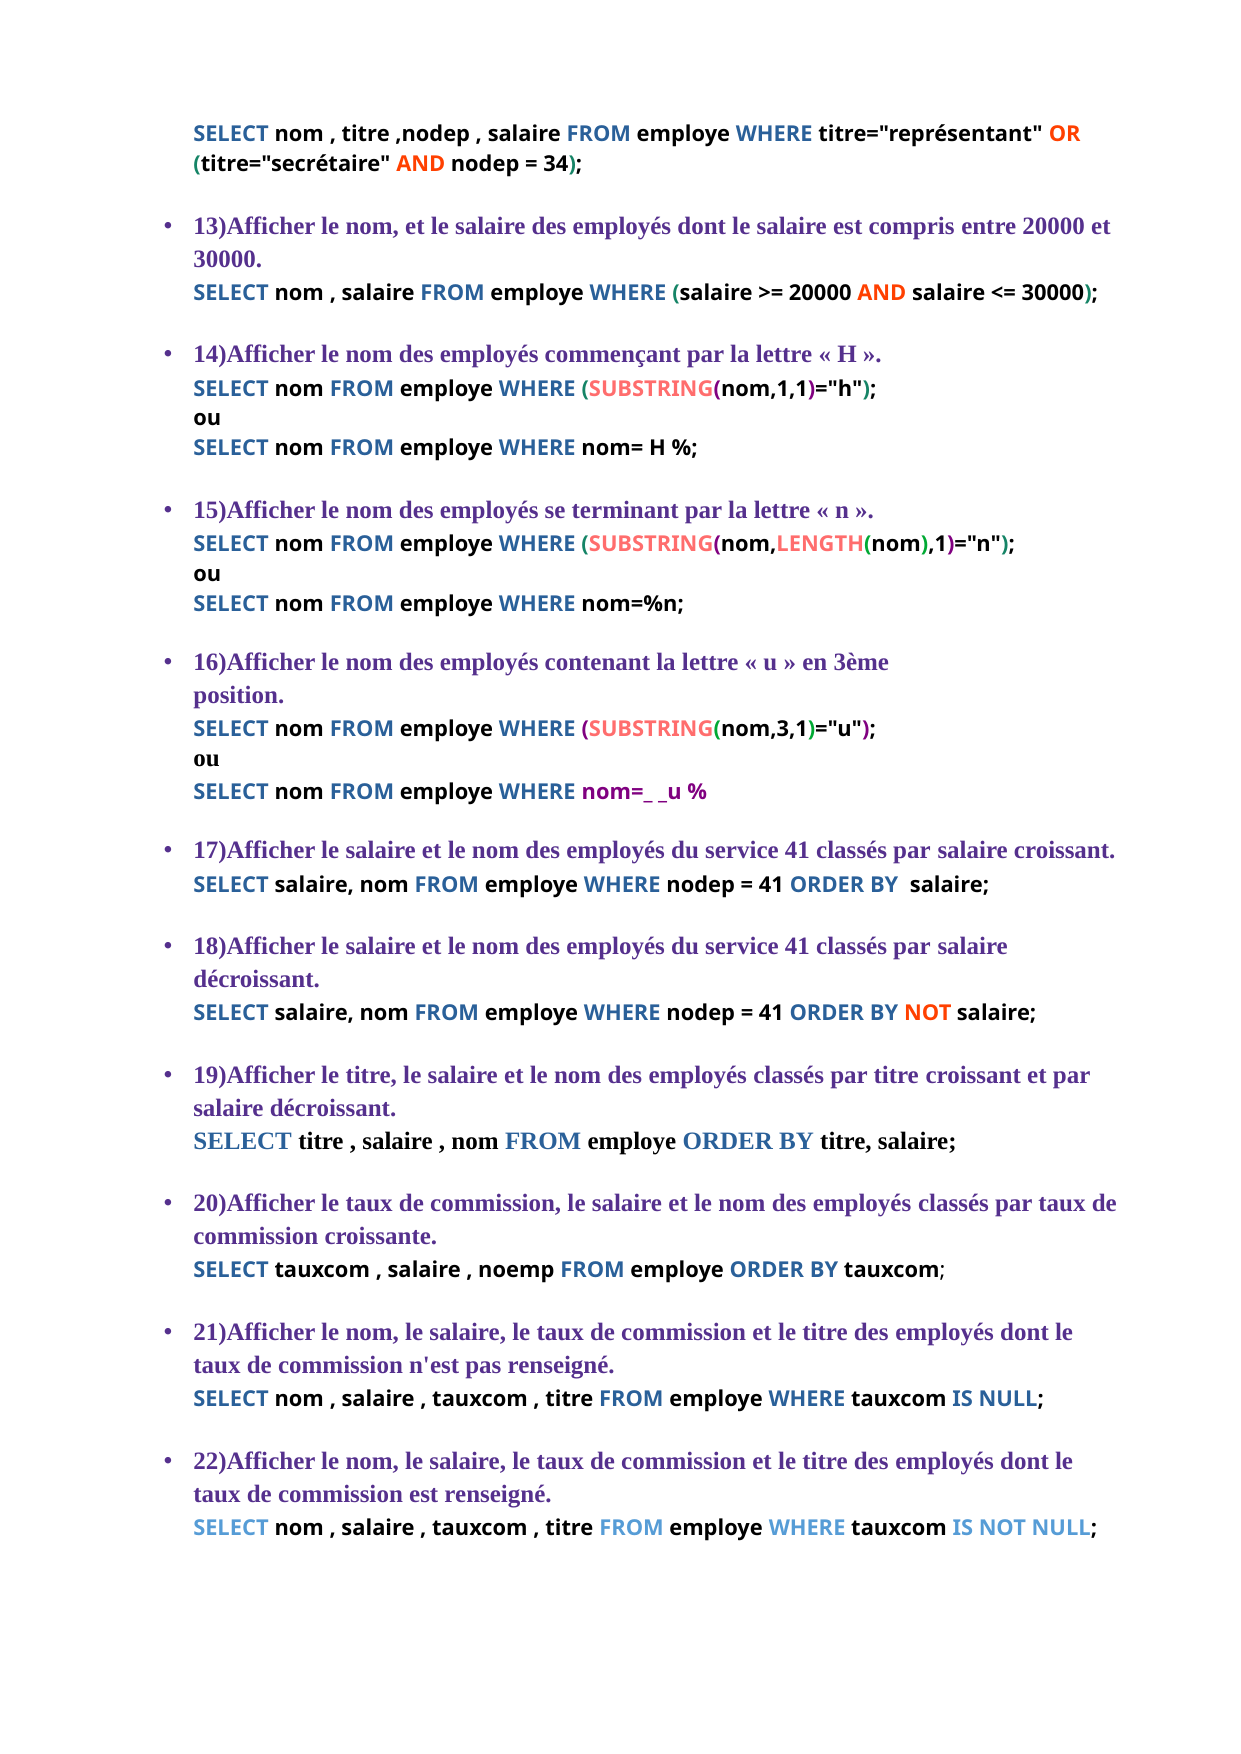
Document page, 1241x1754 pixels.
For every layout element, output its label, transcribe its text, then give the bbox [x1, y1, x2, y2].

list 21)Afficher le nom, le salaire, le taux de commission et le titre des employés dont le taux de commission n'est pas renseigné. [164, 1317, 1122, 1379]
list SELECT nom , salaire FROM employe WHERE (salaire >= 20000 AND salaire <= 30000); [164, 277, 1122, 307]
list ou [164, 743, 1122, 772]
list SELECT salaire, nom FROM employe WHERE nodep = 41 ORDER BY salaire; [164, 868, 1122, 898]
list 17)Afficher le salaire et le nom des employés du service 41 classés par salaire croissant. [164, 836, 1122, 864]
list SELECT nom , titre ,nodep , salaire FROM employe WHERE titre="représentant" OR (titre="secrétaire" AND nodep = 34); [164, 118, 1122, 178]
list SELECT nom FROM employe WHERE (SUBSTRING(nom,LENGTH(nom),1)="n"); [164, 528, 1122, 558]
list SELECT nom FROM employe WHERE nom= H %; [164, 432, 1122, 462]
list 20)Afficher le taux de commission, le salaire et le nom des employés classés par taux de commission croissante. [164, 1188, 1122, 1250]
list 14)Afficher le nom des employés commençant par la lettre « H ». [164, 339, 1122, 368]
list 15)Afficher le nom des employés se terminant par la lettre « n ». [164, 495, 1122, 524]
list SELECT titre , salaire , nom FROM employe ORDER BY titre, salaire; [164, 1126, 1122, 1155]
list ou [164, 558, 1122, 588]
list 16)Afficher le nom des employés contenant la lettre « u » en 3ème position. [164, 647, 1122, 709]
list 22)Afficher le nom, le salaire, le taux de commission et le titre des employés dont le taux de commission est renseigné. [164, 1446, 1122, 1507]
list 19)Afficher le titre, le salaire et le nom des employés classés par titre croissant et par salaire décroissant. [164, 1060, 1122, 1122]
list SELECT nom , salaire , tauxcom , titre FROM employe WHERE tauxcom IS NULL; [164, 1383, 1122, 1413]
list SELECT tauxcom , salaire , noemp FROM employe ORDER BY tauxcom; [164, 1254, 1122, 1284]
list SELECT nom FROM employe WHERE nom=_ _u % [164, 776, 1122, 806]
list 13)Afficher le nom, et le salaire des employés dont le salaire est compris entre 20000 et 30000. [164, 211, 1122, 272]
list SELECT salaire, nom FROM employe WHERE nodep = 41 ORDER BY NOT salaire; [164, 997, 1122, 1027]
list SELECT nom FROM employe WHERE (SUBSTRING(nom,1,1)="h"); [164, 373, 1122, 402]
list SELECT nom FROM employe WHERE (SUBSTRING(nom,3,1)="u"); [164, 713, 1122, 743]
list ou [164, 402, 1122, 432]
list SELECT nom , salaire , tauxcom , titre FROM employe WHERE tauxcom IS NOT NULL; [164, 1512, 1122, 1542]
list 18)Afficher le salaire et le nom des employés du service 41 classés par salaire décroissant. [164, 931, 1122, 993]
list SELECT nom FROM employe WHERE nom=%n; [164, 588, 1122, 617]
